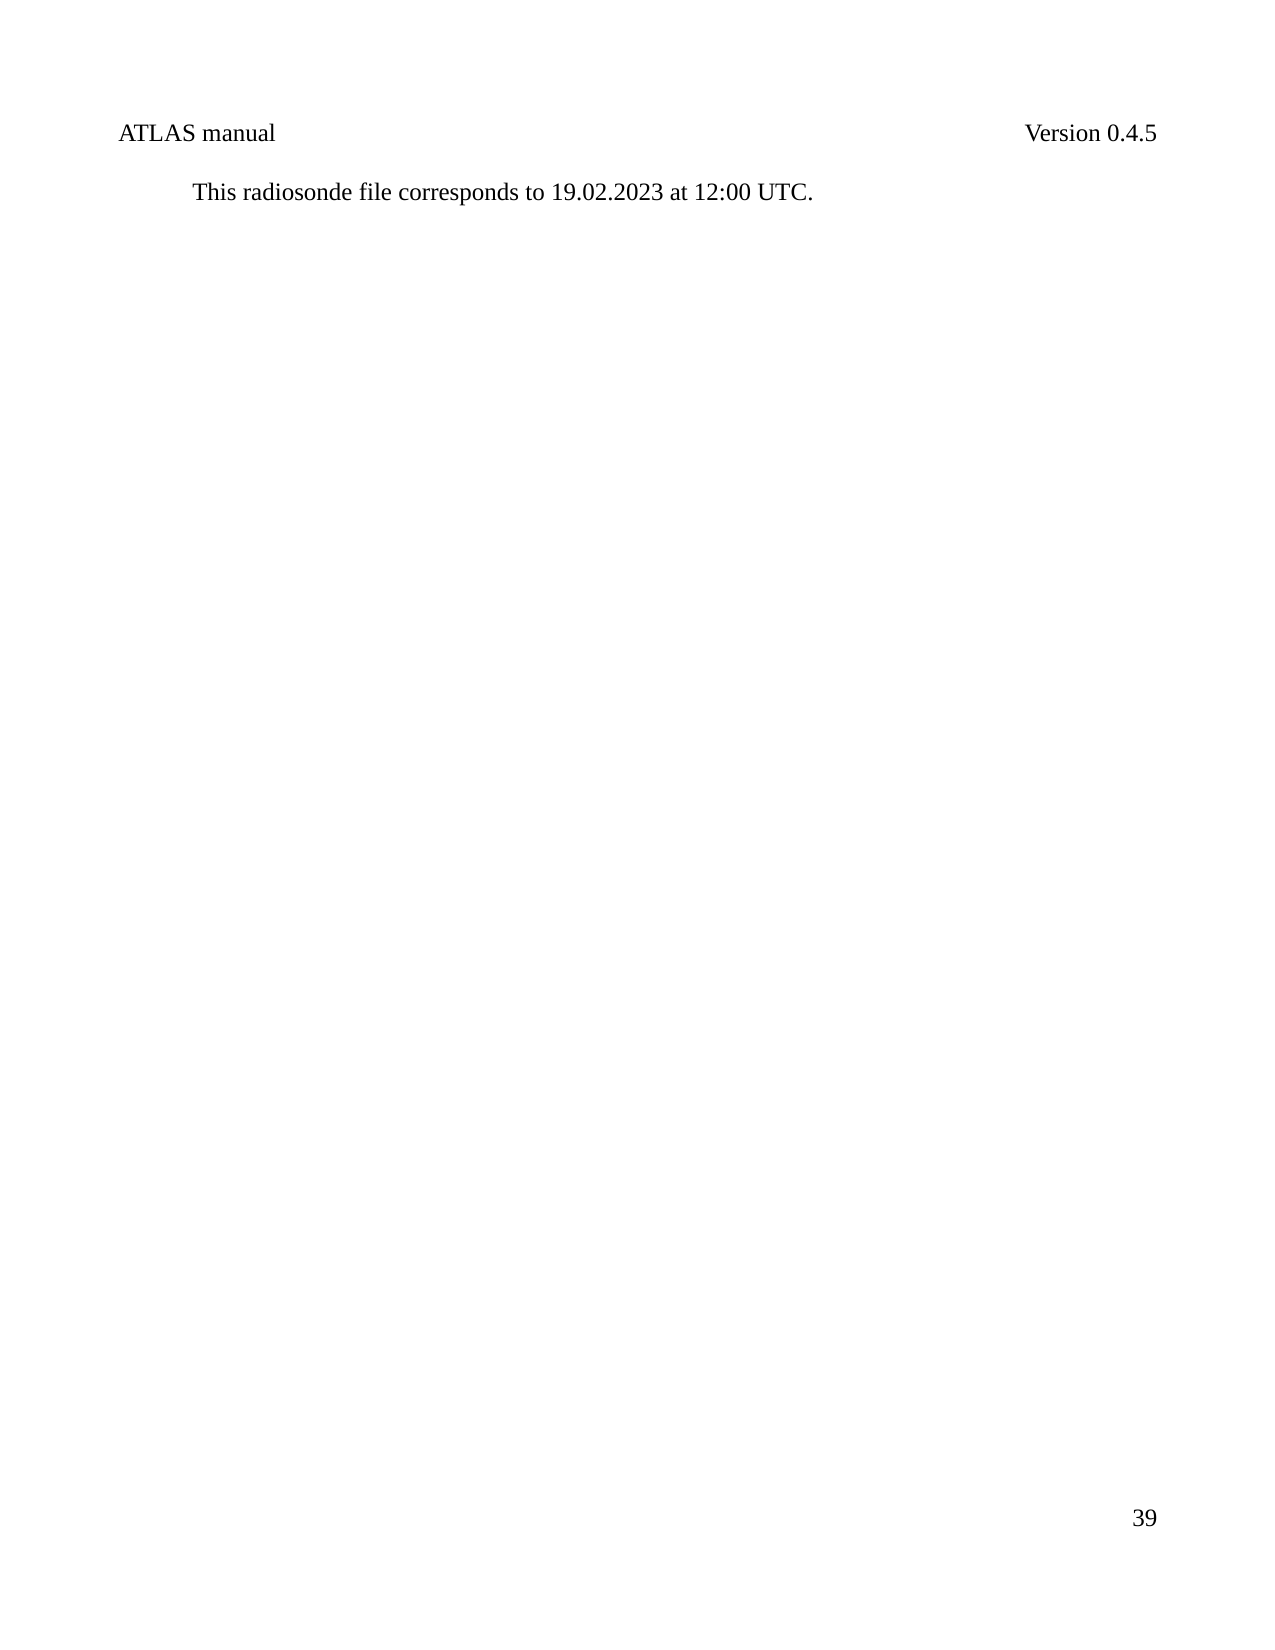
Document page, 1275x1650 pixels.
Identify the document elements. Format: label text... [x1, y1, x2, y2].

text This radiosonde file corresponds to 19.02.2023 at 12:00 UTC. [118, 177, 1157, 206]
